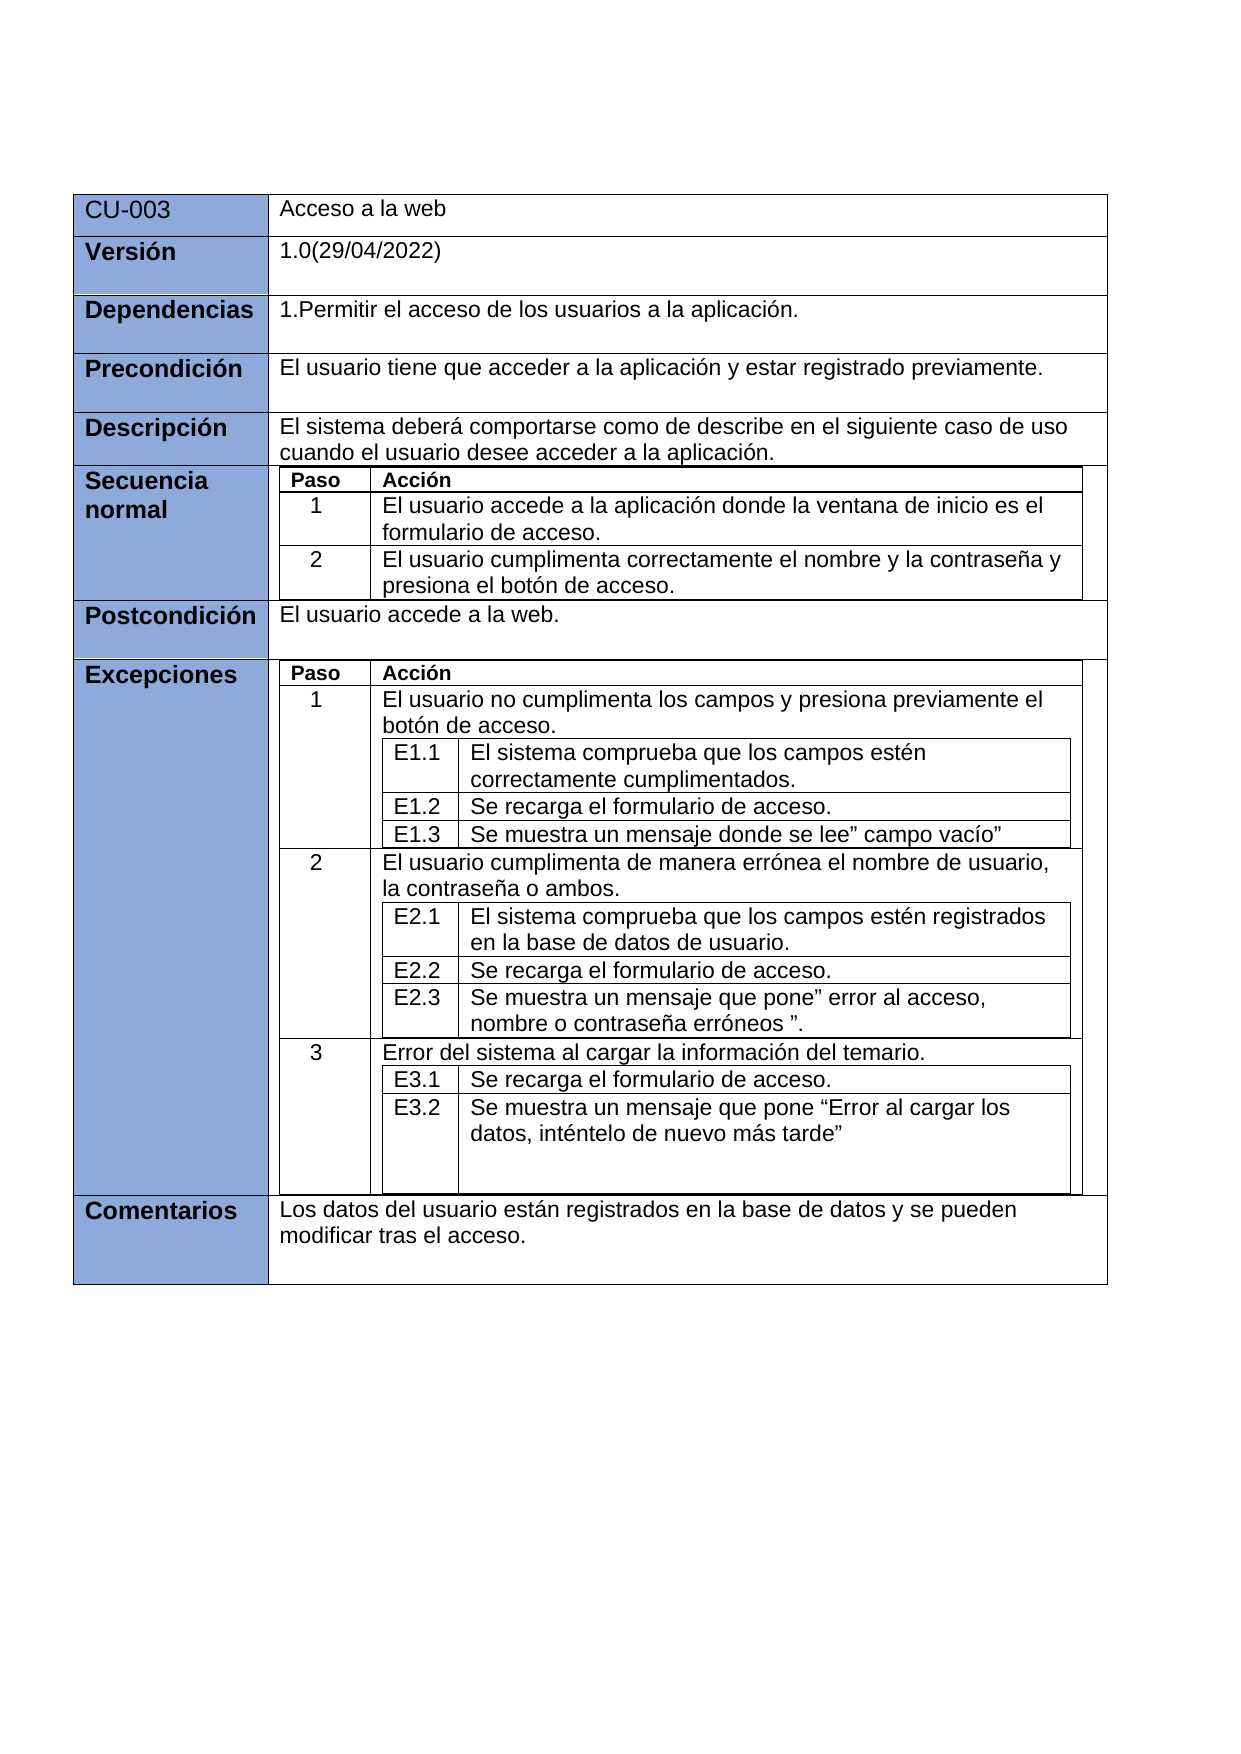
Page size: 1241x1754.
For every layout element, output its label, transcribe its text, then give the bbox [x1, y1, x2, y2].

table_header Paso [280, 661, 370, 684]
table_header Acción [371, 468, 1082, 491]
table_cell Dependencias [74, 296, 268, 353]
table_cell Precondición [74, 354, 268, 412]
table_cell 2 [280, 546, 370, 599]
table_cell 1 [280, 686, 370, 848]
table_header CU-003 [74, 195, 268, 236]
table_cell Excepciones [74, 660, 268, 1195]
table_cell El usuario accede a la web. [269, 601, 1107, 658]
table_cell 3 [280, 1039, 370, 1194]
table_cell Comentarios [74, 1196, 268, 1284]
table_cell El usuario accede a la aplicación donde la ventana de inicio es el formulario de acceso. [371, 493, 1082, 545]
table_cell Versión [74, 237, 268, 294]
table_cell 2 [280, 849, 370, 1038]
table_cell Se muestra un mensaje que pone “Error al cargar los datos, inténtelo de nuevo más tarde” [459, 1094, 1070, 1193]
table_cell El usuario cumplimenta de manera errónea el nombre de usuario, la contraseña o ambos. [371, 849, 1082, 1038]
table_cell El usuario no cumplimenta los campos y presiona previamente el botón de acceso. [371, 686, 1082, 848]
table_cell E1.3 [383, 821, 458, 847]
table_cell [269, 660, 279, 1195]
table_header El sistema comprueba que los campos estén correctamente cumplimentados. [459, 739, 1070, 792]
table_header Se recarga el formulario de acceso. [459, 1066, 1070, 1093]
table_cell El sistema deberá comportarse como de describe en el siguiente caso de uso cuando el usuario desee acceder a la aplicación. [269, 413, 1107, 465]
table_cell [269, 466, 279, 600]
table_cell Se recarga el formulario de acceso. [459, 793, 1070, 819]
table_cell Descripción [74, 413, 268, 465]
table_cell Error del sistema al cargar la información del temario. [371, 1039, 1082, 1194]
table_cell E1.2 [383, 793, 458, 819]
table_header El sistema comprueba que los campos estén registrados en la base de datos de usuario. [459, 903, 1070, 956]
table_cell Los datos del usuario están registrados en la base de datos y se pueden modificar tras el acceso. [269, 1196, 1107, 1284]
table_cell 1.Permitir el acceso de los usuarios a la aplicación. [269, 296, 1107, 353]
table_cell Secuencia normal [74, 466, 268, 600]
table_cell [1083, 660, 1107, 1195]
table_header E2.1 [383, 903, 458, 956]
table_cell Se recarga el formulario de acceso. [459, 957, 1070, 983]
table_cell El usuario tiene que acceder a la aplicación y estar registrado previamente. [269, 354, 1107, 412]
table_cell 1.0(29/04/2022) [269, 237, 1107, 294]
table_header Acceso a la web [269, 195, 1107, 236]
table_cell Postcondición [74, 601, 268, 658]
table_cell E2.2 [383, 957, 458, 983]
table_cell [1083, 466, 1107, 600]
table_cell Se muestra un mensaje que pone” error al acceso, nombre o contraseña erróneos ”. [459, 984, 1070, 1037]
table_cell El usuario cumplimenta correctamente el nombre y la contraseña y presiona el botón de acceso. [371, 546, 1082, 599]
table_cell 1 [280, 493, 370, 545]
table_header Paso [280, 468, 370, 491]
table_header Acción [371, 661, 1082, 684]
table_cell Se muestra un mensaje donde se lee” campo vacío” [459, 821, 1070, 847]
table_cell E3.2 [383, 1094, 458, 1193]
table_header E3.1 [383, 1066, 458, 1093]
table_header E1.1 [383, 739, 458, 792]
table_cell E2.3 [383, 984, 458, 1037]
